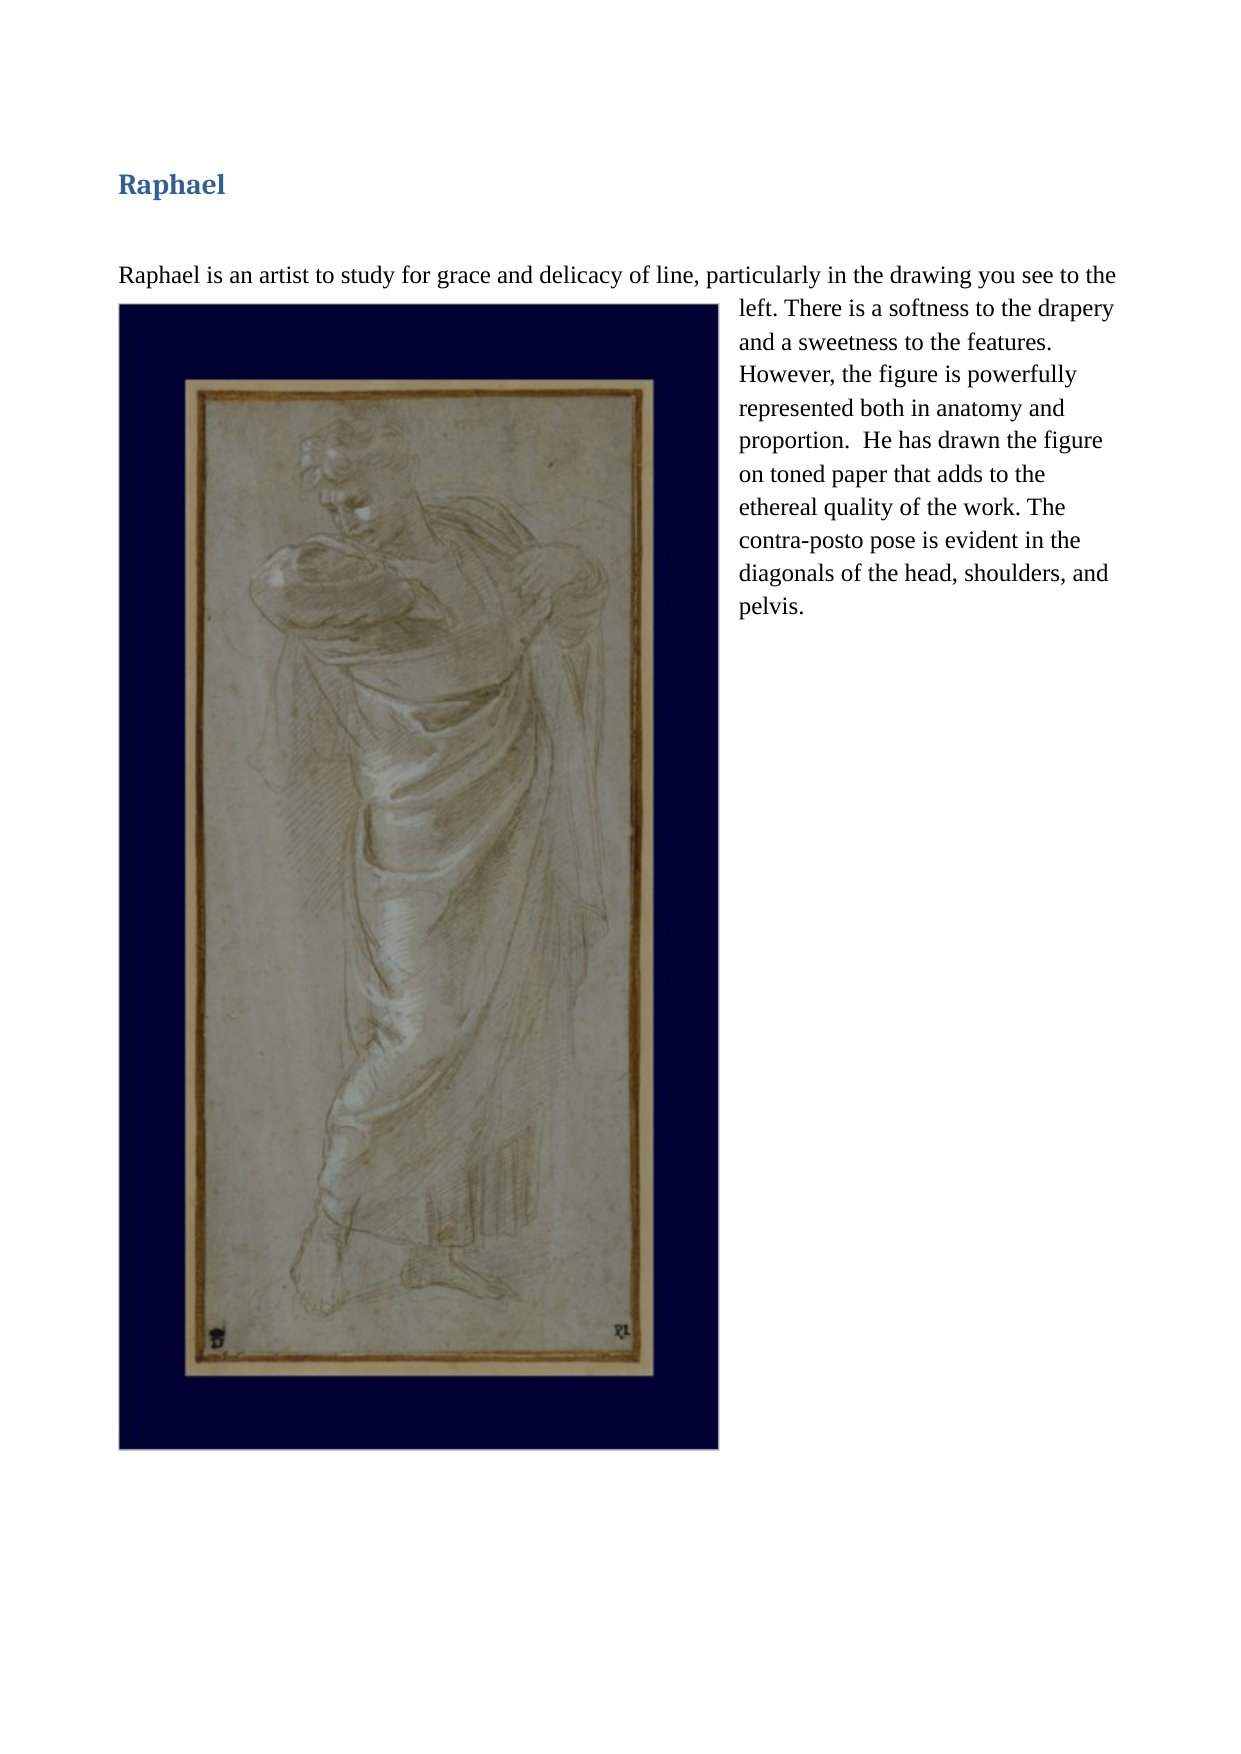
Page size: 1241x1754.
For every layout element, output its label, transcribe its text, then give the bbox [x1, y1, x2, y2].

picture [118, 303, 720, 1451]
text Raphael is an artist to study for grace and delicacy of line, particularly in the drawing you see to the left. There is a softness to the drapery and a sweetness to the features. However, the figure is powerfully represented both in anatomy and proportion. He has drawn the figure on toned paper that adds to the ethereal quality of the work. The contra-posto pose is evident in the diagonals of the head, shoulders, and pelvis. [118, 261, 1122, 619]
subtitle Raphael [118, 168, 1122, 202]
